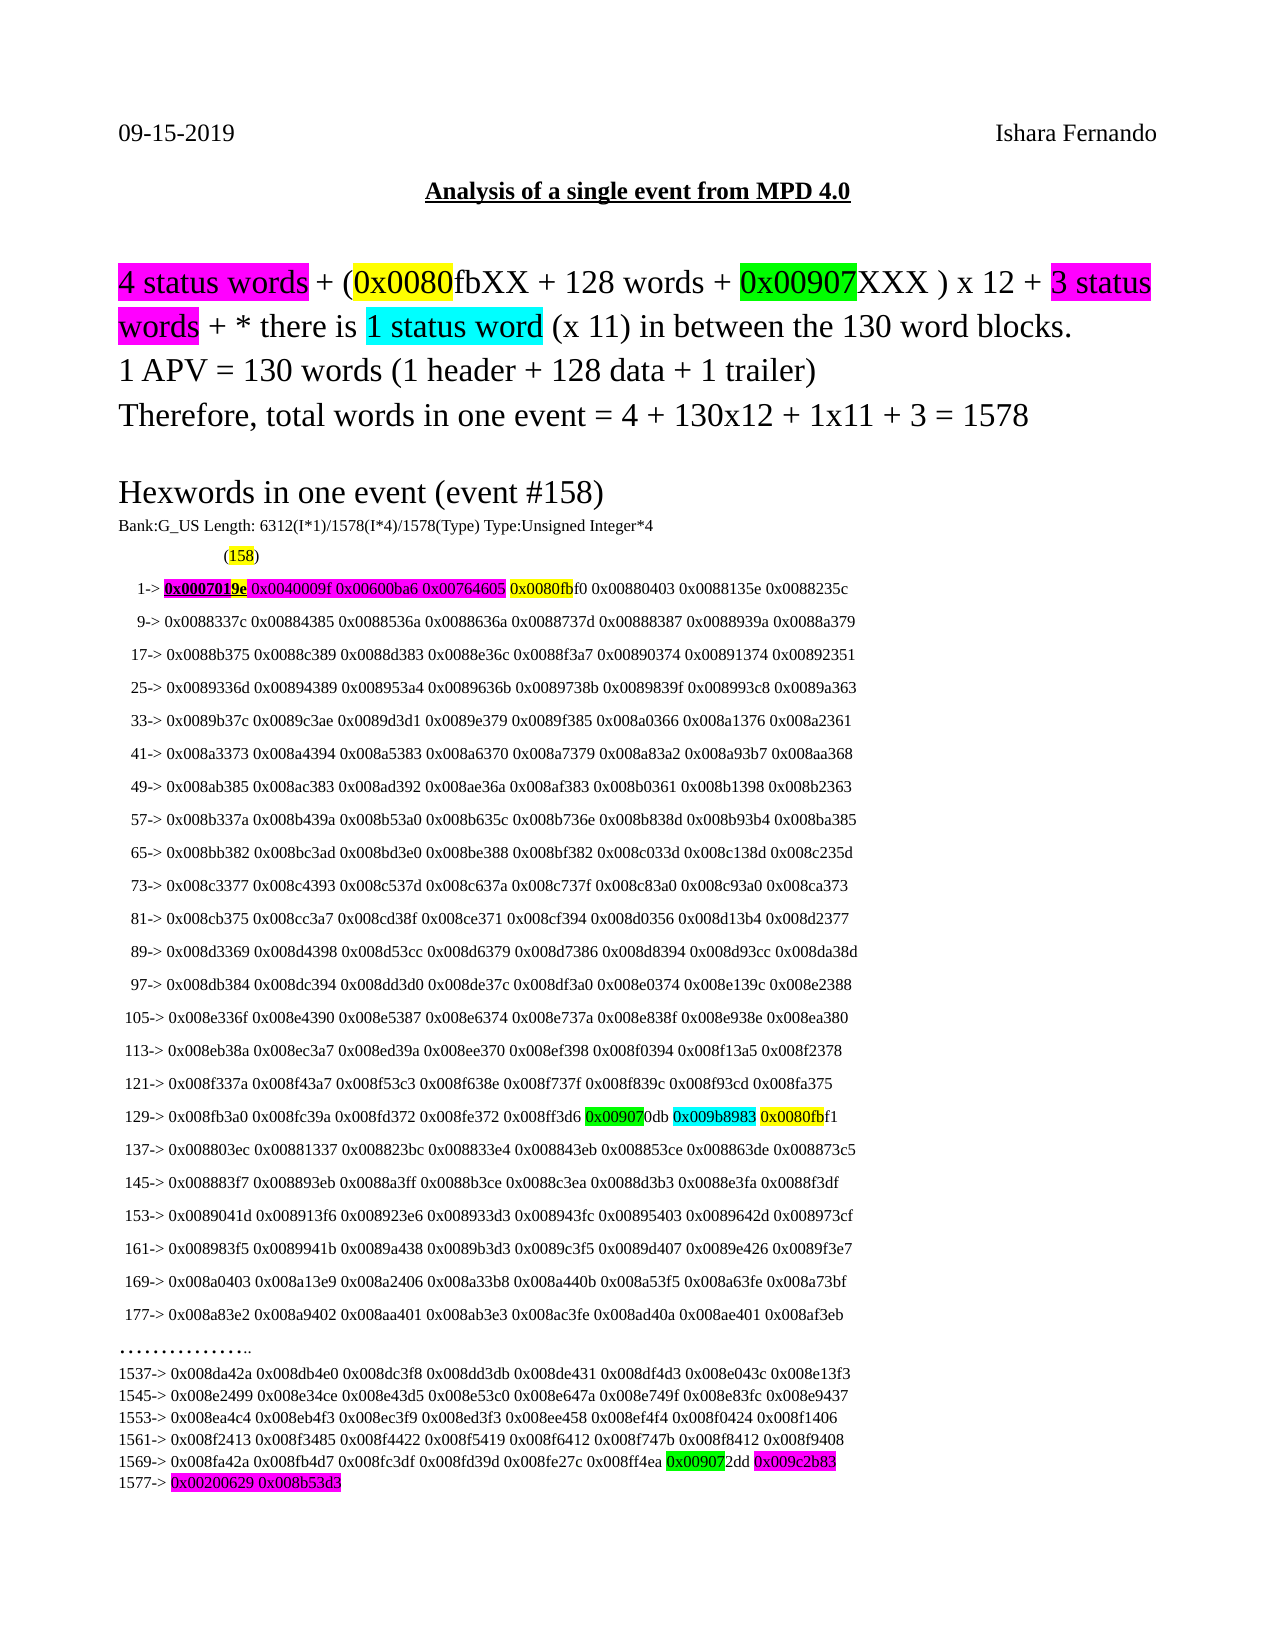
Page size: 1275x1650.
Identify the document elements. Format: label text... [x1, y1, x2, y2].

text 177-> 0x008a83e2 0x008a9402 0x008aa401 0x008ab3e3 0x008ac3fe 0x008ad40a 0x008ae401 0x008af3eb [118, 1297, 1157, 1326]
text 1577-> 0x00200629 0x008b53d3 [118, 1473, 1157, 1492]
text 4 status words + (0x0080fbXX + 128 words + 0x00907XXX ) x 12 + 3 status words + * there is 1 status word (x 11) in between the 130 word blocks. [118, 263, 1157, 345]
text 1537-> 0x008da42a 0x008db4e0 0x008dc3f8 0x008dd3db 0x008de431 0x008df4d3 0x008e043c 0x008e13f3 [118, 1363, 1157, 1383]
text 49-> 0x008ab385 0x008ac383 0x008ad392 0x008ae36a 0x008af383 0x008b0361 0x008b1398 0x008b2363 [118, 769, 1157, 798]
text Bank:G_US Length: 6312(I*1)/1578(I*4)/1578(Type) Type:Unsigned Integer*4 [118, 516, 1157, 535]
text 33-> 0x0089b37c 0x0089c3ae 0x0089d3d1 0x0089e379 0x0089f385 0x008a0366 0x008a1376 0x008a2361 [118, 703, 1157, 732]
text 145-> 0x008883f7 0x008893eb 0x0088a3ff 0x0088b3ce 0x0088c3ea 0x0088d3b3 0x0088e3fa 0x0088f3df [118, 1165, 1157, 1194]
text 41-> 0x008a3373 0x008a4394 0x008a5383 0x008a6370 0x008a7379 0x008a83a2 0x008a93b7 0x008aa368 [118, 736, 1157, 765]
text 17-> 0x0088b375 0x0088c389 0x0088d383 0x0088e36c 0x0088f3a7 0x00890374 0x00891374 0x00892351 [118, 637, 1157, 666]
text 121-> 0x008f337a 0x008f43a7 0x008f53c3 0x008f638e 0x008f737f 0x008f839c 0x008f93cd 0x008fa375 [118, 1066, 1157, 1095]
text 57-> 0x008b337a 0x008b439a 0x008b53a0 0x008b635c 0x008b736e 0x008b838d 0x008b93b4 0x008ba385 [118, 802, 1157, 831]
text 1561-> 0x008f2413 0x008f3485 0x008f4422 0x008f5419 0x008f6412 0x008f747b 0x008f8412 0x008f9408 [118, 1429, 1157, 1448]
text 113-> 0x008eb38a 0x008ec3a7 0x008ed39a 0x008ee370 0x008ef398 0x008f0394 0x008f13a5 0x008f2378 [118, 1033, 1157, 1062]
text 25-> 0x0089336d 0x00894389 0x008953a4 0x0089636b 0x0089738b 0x0089839f 0x008993c8 0x0089a363 [118, 670, 1157, 699]
text 1 APV = 130 words (1 header + 128 data + 1 trailer) [118, 351, 1157, 389]
text 137-> 0x008803ec 0x00881337 0x008823bc 0x008833e4 0x008843eb 0x008853ce 0x008863de 0x008873c5 [118, 1132, 1157, 1161]
text 129-> 0x008fb3a0 0x008fc39a 0x008fd372 0x008fe372 0x008ff3d6 0x009070db 0x009b8983 0x0080fbf1 [118, 1099, 1157, 1128]
text 169-> 0x008a0403 0x008a13e9 0x008a2406 0x008a33b8 0x008a440b 0x008a53f5 0x008a63fe 0x008a73bf [118, 1264, 1157, 1293]
text (158) [118, 538, 1157, 567]
text 73-> 0x008c3377 0x008c4393 0x008c537d 0x008c637a 0x008c737f 0x008c83a0 0x008c93a0 0x008ca373 [118, 868, 1157, 897]
text …………….. [118, 1330, 1157, 1359]
text 161-> 0x008983f5 0x0089941b 0x0089a438 0x0089b3d3 0x0089c3f5 0x0089d407 0x0089e426 0x0089f3e7 [118, 1231, 1157, 1260]
text 153-> 0x0089041d 0x008913f6 0x008923e6 0x008933d3 0x008943fc 0x00895403 0x0089642d 0x008973cf [118, 1198, 1157, 1227]
text 9-> 0x0088337c 0x00884385 0x0088536a 0x0088636a 0x0088737d 0x00888387 0x0088939a 0x0088a379 [118, 604, 1157, 633]
text 1-> 0x0007019e 0x0040009f 0x00600ba6 0x00764605 0x0080fbf0 0x00880403 0x0088135e 0x0088235c [118, 571, 1157, 600]
text 1553-> 0x008ea4c4 0x008eb4f3 0x008ec3f9 0x008ed3f3 0x008ee458 0x008ef4f4 0x008f0424 0x008f1406 [118, 1407, 1157, 1427]
text 1569-> 0x008fa42a 0x008fb4d7 0x008fc3df 0x008fd39d 0x008fe27c 0x008ff4ea 0x009072dd 0x009c2b83 [118, 1451, 1157, 1471]
text 89-> 0x008d3369 0x008d4398 0x008d53cc 0x008d6379 0x008d7386 0x008d8394 0x008d93cc 0x008da38d [118, 934, 1157, 963]
text Analysis of a single event from MPD 4.0 [118, 176, 1157, 205]
text Hexwords in one event (event #158) [118, 472, 1157, 510]
text 1545-> 0x008e2499 0x008e34ce 0x008e43d5 0x008e53c0 0x008e647a 0x008e749f 0x008e83fc 0x008e9437 [118, 1385, 1157, 1404]
text 105-> 0x008e336f 0x008e4390 0x008e5387 0x008e6374 0x008e737a 0x008e838f 0x008e938e 0x008ea380 [118, 1000, 1157, 1029]
text 97-> 0x008db384 0x008dc394 0x008dd3d0 0x008de37c 0x008df3a0 0x008e0374 0x008e139c 0x008e2388 [118, 967, 1157, 996]
text Therefore, total words in one event = 4 + 130x12 + 1x11 + 3 = 1578 [118, 395, 1157, 433]
text 81-> 0x008cb375 0x008cc3a7 0x008cd38f 0x008ce371 0x008cf394 0x008d0356 0x008d13b4 0x008d2377 [118, 901, 1157, 930]
text 65-> 0x008bb382 0x008bc3ad 0x008bd3e0 0x008be388 0x008bf382 0x008c033d 0x008c138d 0x008c235d [118, 835, 1157, 864]
